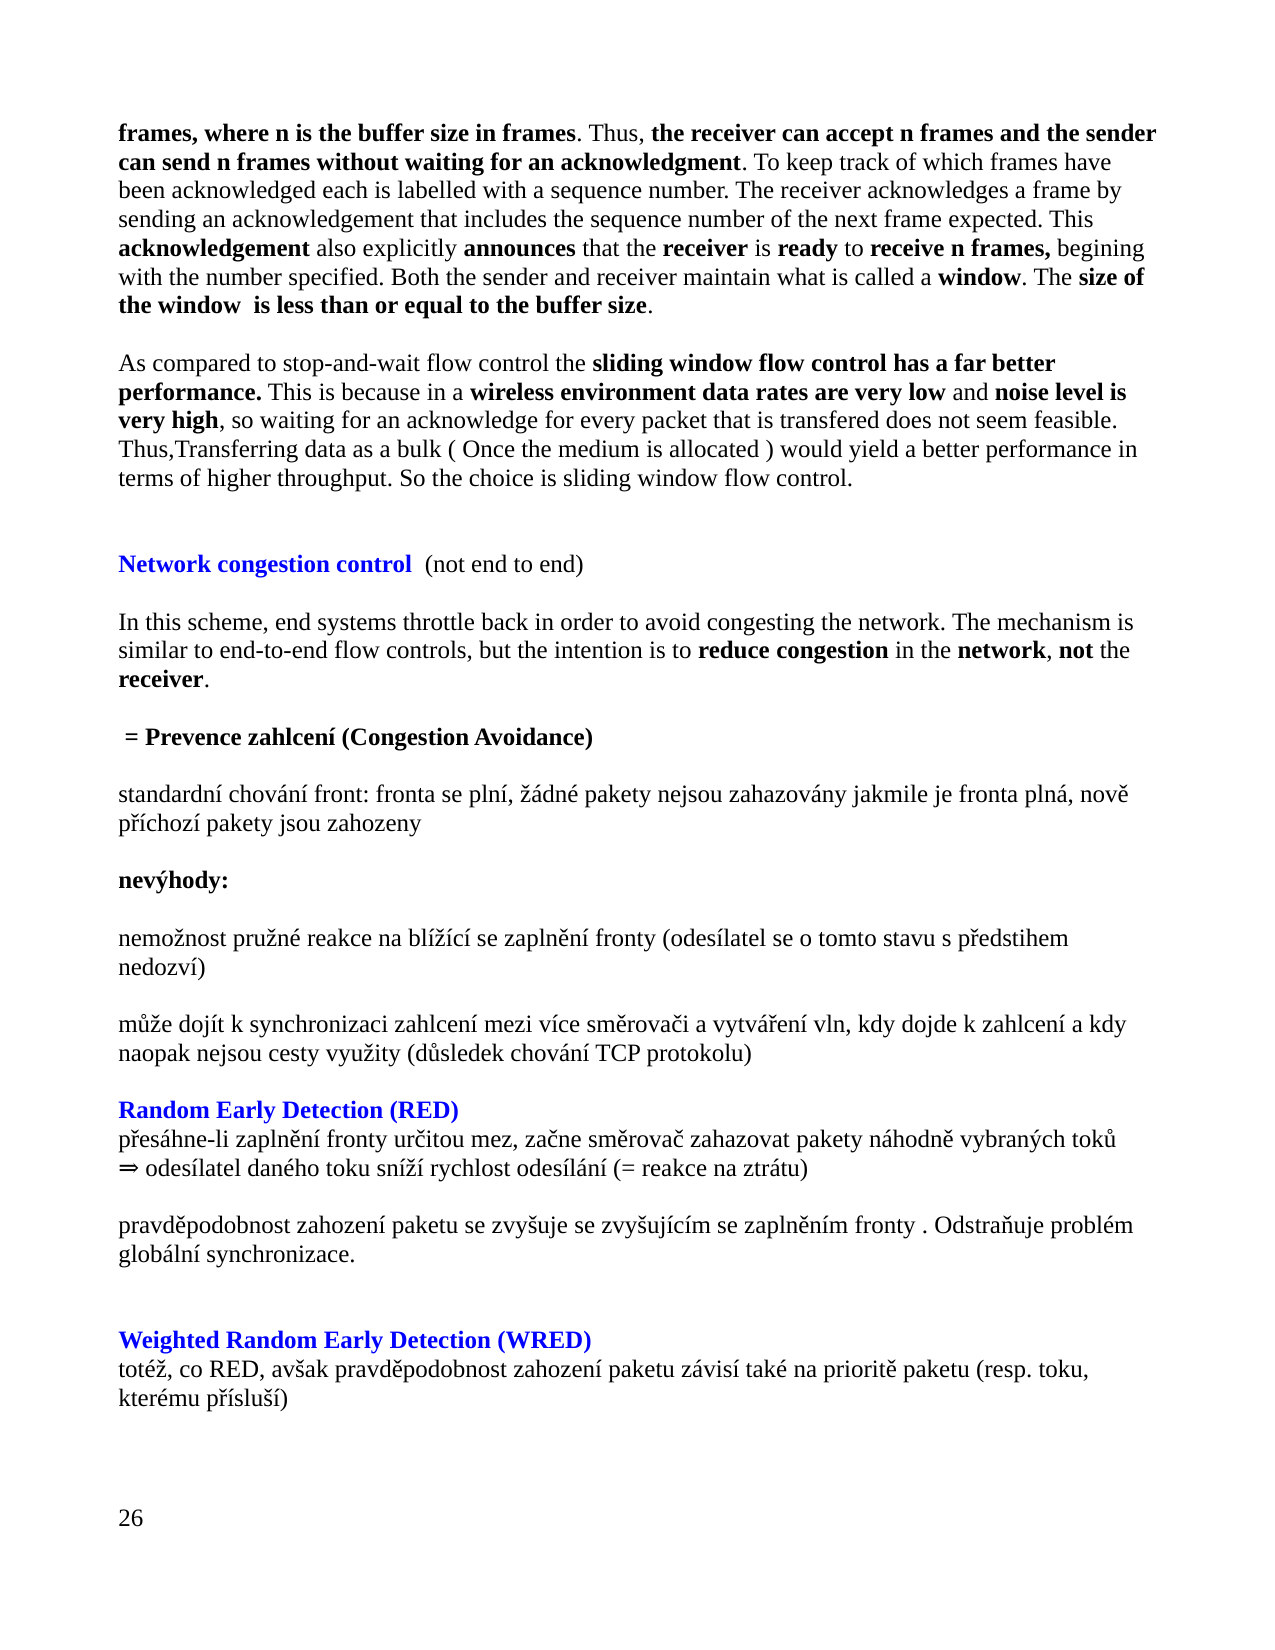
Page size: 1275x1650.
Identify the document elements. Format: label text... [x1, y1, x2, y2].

text frames, where n is the buffer size in frames. Thus, the receiver can accept n frames and the sender can send n frames without waiting for an acknowledgment. To keep track of which frames have been acknowledged each is labelled with a sequence number. The receiver acknowledges a frame by sending an acknowledgement that includes the sequence number of the next frame expected. This acknowledgement also explicitly announces that the receiver is ready to receive n frames, begining with the number specified. Both the sender and receiver maintain what is called a window. The size of the window is less than or equal to the buffer size. [118, 118, 1157, 319]
text nemožnost pružné reakce na blížící se zaplnění fronty (odesílatel se o tomto stavu s předstihem nedozví) [118, 923, 1157, 981]
text Network congestion control (not end to end) [118, 549, 1157, 578]
text Random Early Detection (RED) [118, 1096, 1157, 1124]
text může dojít k synchronizaci zahlcení mezi více směrovači a vytváření vln, kdy dojde k zahlcení a kdy naopak nejsou cesty využity (důsledek chování TCP protokolu) [118, 1009, 1157, 1067]
text As compared to stop-and-wait flow control the sliding window flow control has a far better performance. This is because in a wireless environment data rates are very low and noise level is very high, so waiting for an acknowledge for every packet that is transfered does not seem feasible. Thus,Transferring data as a bulk ( Once the medium is allocated ) would yield a better performance in terms of higher throughput. So the choice is sliding window flow control. [118, 348, 1157, 492]
text přesáhne-li zaplnění fronty určitou mez, začne směrovač zahazovat pakety náhodně vybraných toků [118, 1124, 1157, 1153]
text = Prevence zahlcení (Congestion Avoidance) [118, 722, 1157, 751]
text Weighted Random Early Detection (WRED) [118, 1326, 1157, 1354]
text ⇒ odesílatel daného toku sníží rychlost odesílání (= reakce na ztrátu) [118, 1153, 1157, 1182]
text totéž, co RED, avšak pravděpodobnost zahození paketu závisí také na prioritě paketu (resp. toku, kterému přísluší) [118, 1354, 1157, 1412]
text In this scheme, end systems throttle back in order to avoid congesting the network. The mechanism is similar to end-to-end flow controls, but the intention is to reduce congestion in the network, not the receiver. [118, 607, 1157, 693]
text pravděpodobnost zahození paketu se zvyšuje se zvyšujícím se zaplněním fronty . Odstraňuje problém globální synchronizace. [118, 1211, 1157, 1268]
text standardní chování front: fronta se plní, žádné pakety nejsou zahazovány jakmile je fronta plná, nově příchozí pakety jsou zahozeny [118, 779, 1157, 837]
text nevýhody: [118, 866, 1157, 894]
